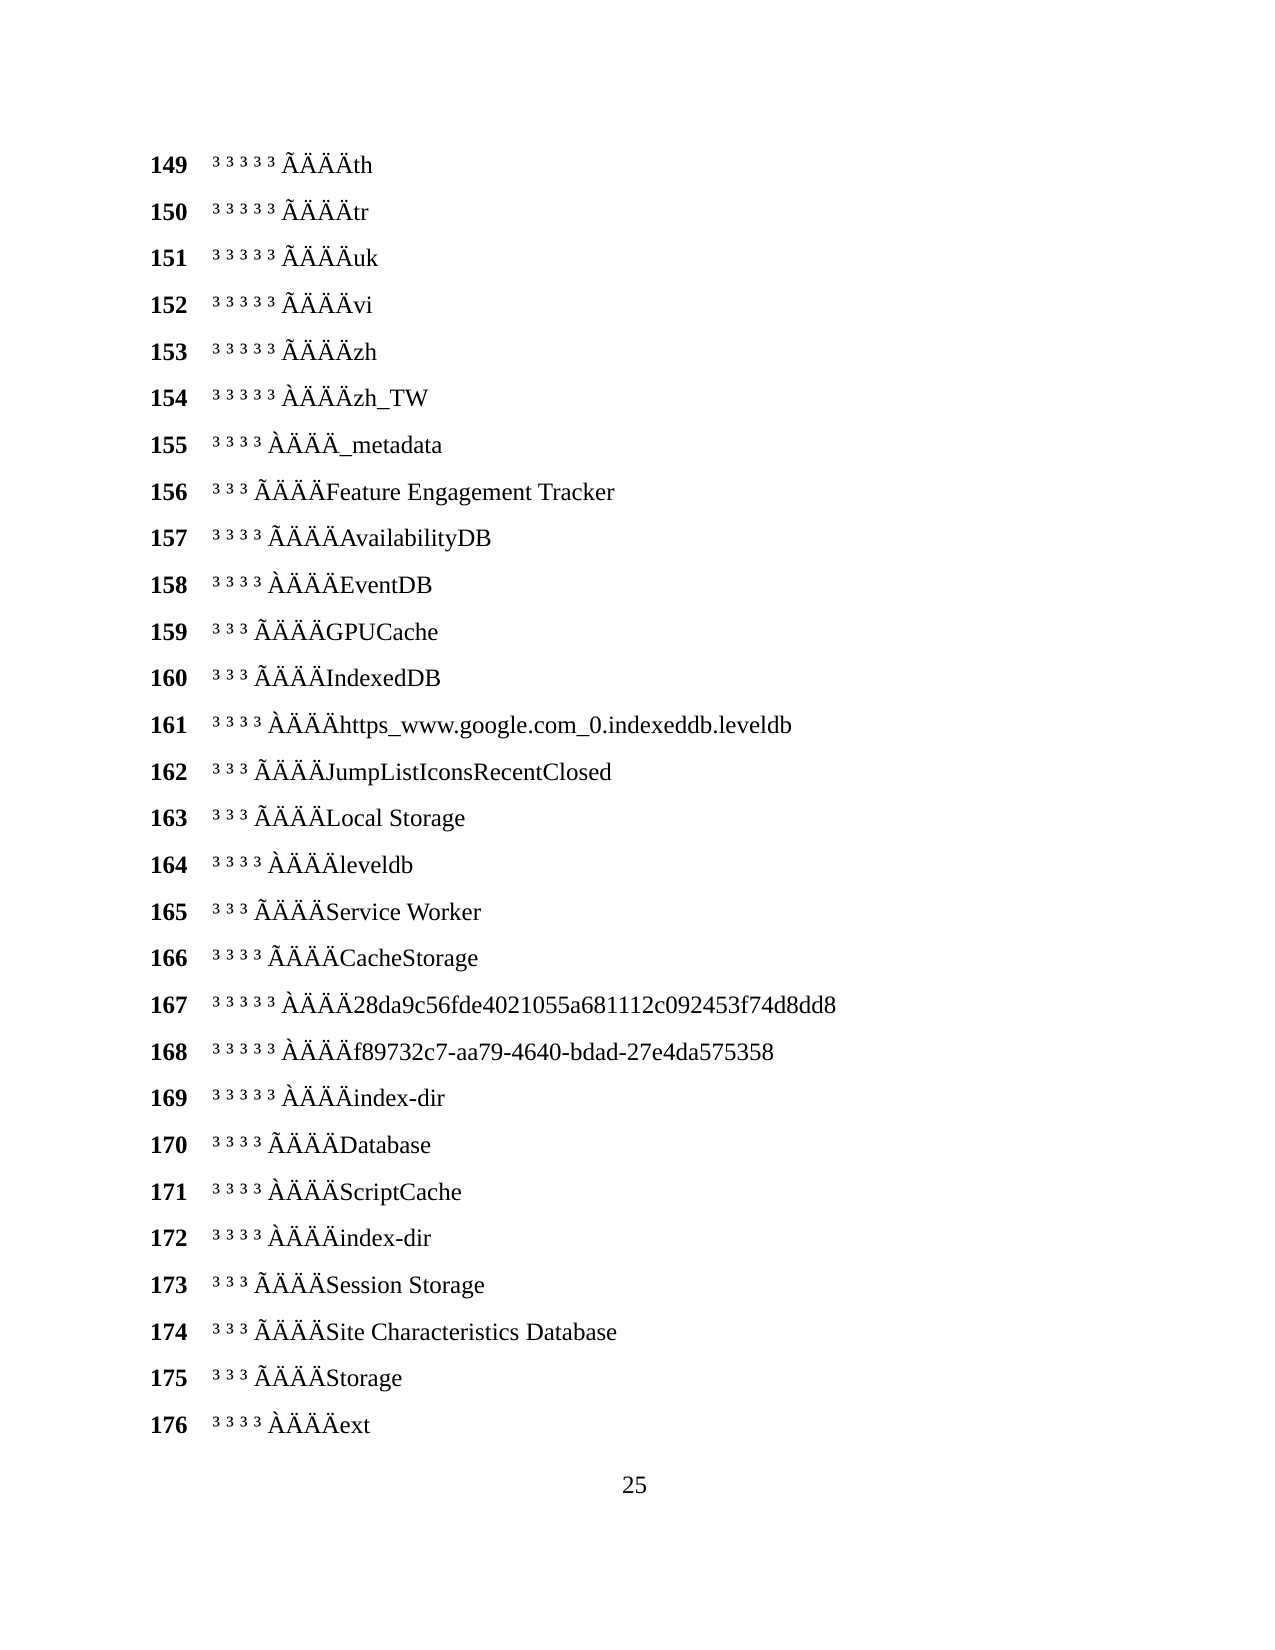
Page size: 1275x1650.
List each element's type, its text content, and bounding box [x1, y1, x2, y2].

text 168 ³ ³ ³ ³ ³ ÀÄÄÄf89732c7-aa79-4640-bdad-27e4da575358 [150, 1037, 1125, 1065]
text 169 ³ ³ ³ ³ ³ ÀÄÄÄindex-dir [150, 1083, 1125, 1112]
text 149 ³ ³ ³ ³ ³ ÃÄÄÄth [150, 150, 1125, 179]
text 158 ³ ³ ³ ³ ÀÄÄÄEventDB [150, 570, 1125, 599]
text 156 ³ ³ ³ ÃÄÄÄFeature Engagement Tracker [150, 477, 1125, 505]
text 161 ³ ³ ³ ³ ÀÄÄÄhttps_www.google.com_0.indexeddb.leveldb [150, 710, 1125, 739]
text 151 ³ ³ ³ ³ ³ ÃÄÄÄuk [150, 243, 1125, 272]
text 162 ³ ³ ³ ÃÄÄÄJumpListIconsRecentClosed [150, 757, 1125, 785]
text 165 ³ ³ ³ ÃÄÄÄService Worker [150, 897, 1125, 925]
text 174 ³ ³ ³ ÃÄÄÄSite Characteristics Database [150, 1317, 1125, 1345]
text 155 ³ ³ ³ ³ ÀÄÄÄ_metadata [150, 430, 1125, 459]
text 164 ³ ³ ³ ³ ÀÄÄÄleveldb [150, 850, 1125, 879]
text 157 ³ ³ ³ ³ ÃÄÄÄAvailabilityDB [150, 523, 1125, 552]
text 153 ³ ³ ³ ³ ³ ÃÄÄÄzh [150, 337, 1125, 365]
text 167 ³ ³ ³ ³ ³ ÀÄÄÄ28da9c56fde4021055a681112c092453f74d8dd8 [150, 990, 1125, 1019]
text 166 ³ ³ ³ ³ ÃÄÄÄCacheStorage [150, 943, 1125, 972]
text 150 ³ ³ ³ ³ ³ ÃÄÄÄtr [150, 197, 1125, 225]
text 152 ³ ³ ³ ³ ³ ÃÄÄÄvi [150, 290, 1125, 319]
text 160 ³ ³ ³ ÃÄÄÄIndexedDB [150, 663, 1125, 692]
text 176 ³ ³ ³ ³ ÀÄÄÄext [150, 1410, 1125, 1439]
text 175 ³ ³ ³ ÃÄÄÄStorage [150, 1363, 1125, 1392]
text 159 ³ ³ ³ ÃÄÄÄGPUCache [150, 617, 1125, 645]
text 170 ³ ³ ³ ³ ÃÄÄÄDatabase [150, 1130, 1125, 1159]
text 163 ³ ³ ³ ÃÄÄÄLocal Storage [150, 803, 1125, 832]
text 173 ³ ³ ³ ÃÄÄÄSession Storage [150, 1270, 1125, 1299]
text 171 ³ ³ ³ ³ ÀÄÄÄScriptCache [150, 1177, 1125, 1205]
text 154 ³ ³ ³ ³ ³ ÀÄÄÄzh_TW [150, 383, 1125, 412]
text 172 ³ ³ ³ ³ ÀÄÄÄindex-dir [150, 1223, 1125, 1252]
